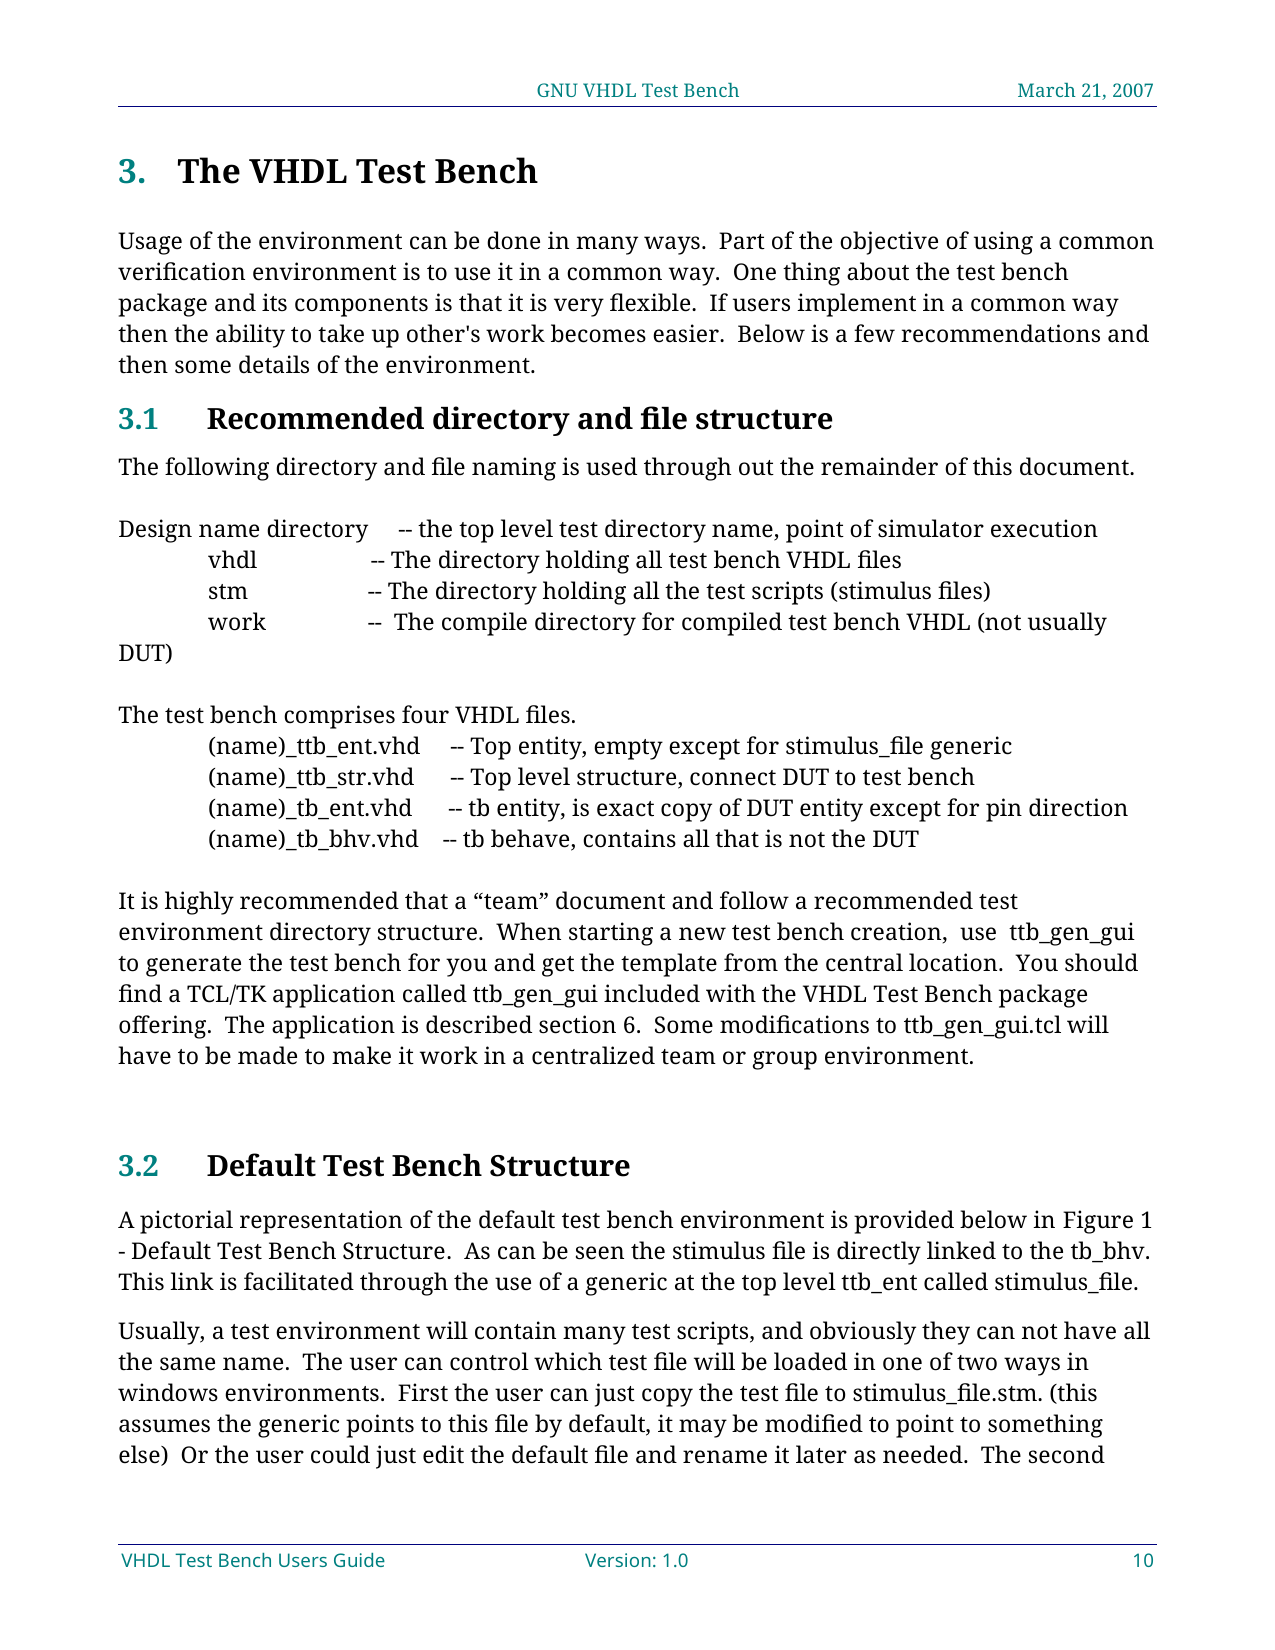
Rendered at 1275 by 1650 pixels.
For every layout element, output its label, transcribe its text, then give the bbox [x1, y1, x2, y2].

text It is highly recommended that a “team” document and follow a recommended test environment directory structure. When starting a new test bench creation, use ttb_gen_gui to generate the test bench for you and get the template from the central location. You should find a TCL/TK application called ttb_gen_gui included with the VHDL Test Bench package offering. The application is described section 6. Some modifications to ttb_gen_gui.tcl will have to be made to make it work in a centralized team or group environment. [118, 885, 1157, 1071]
text (name)_tb_bhv.vhd -- tb behave, contains all that is not the DUT [118, 823, 1157, 854]
text (name)_tb_ent.vhd -- tb entity, is exact copy of DUT entity except for pin direction [118, 792, 1157, 823]
text Usage of the environment can be done in many ways. Part of the objective of using a common verification environment is to use it in a common way. One thing about the test bench package and its components is that it is very flexible. If users implement in a common way then the ability to take up other's work becomes easier. Below is a few recommendations and then some details of the environment. [118, 225, 1157, 380]
text Design name directory -- the top level test directory name, point of simulator execution [118, 512, 1157, 543]
text A pictorial representation of the default test bench environment is provided below in Figure 1 - Default Test Bench Structure. As can be seen the stimulus file is directly linked to the tb_bhv. This link is facilitated through the use of a generic at the top level ttb_ent called stimulus_file. [118, 1204, 1157, 1297]
text stm -- The directory holding all the test scripts (stimulus files) [118, 574, 1157, 606]
subtitle Default Test Bench Structure [118, 1146, 1157, 1185]
subtitle Recommended directory and file structure [118, 398, 1157, 438]
text vhdl -- The directory holding all test bench VHDL files [118, 543, 1157, 574]
text work -- The compile directory for compiled test bench VHDL (not usually DUT) [118, 606, 1157, 668]
text Usually, a test environment will contain many test scripts, and obviously they can not have all the same name. The user can control which test file will be loaded in one of two ways in windows environments. First the user can just copy the test file to stimulus_file.stm. (this assumes the generic points to this file by default, it may be modified to point to something else) Or the user could just edit the default file and rename it later as needed. The second [118, 1315, 1157, 1471]
subtitle The VHDL Test Bench [118, 148, 1157, 194]
text (name)_ttb_ent.vhd -- Top entity, empty except for stimulus_file generic [118, 730, 1157, 761]
text The test bench comprises four VHDL files. [118, 699, 1157, 730]
text (name)_ttb_str.vhd -- Top level structure, connect DUT to test bench [118, 761, 1157, 792]
text The following directory and file naming is used through out the remainder of this document. [118, 450, 1157, 481]
